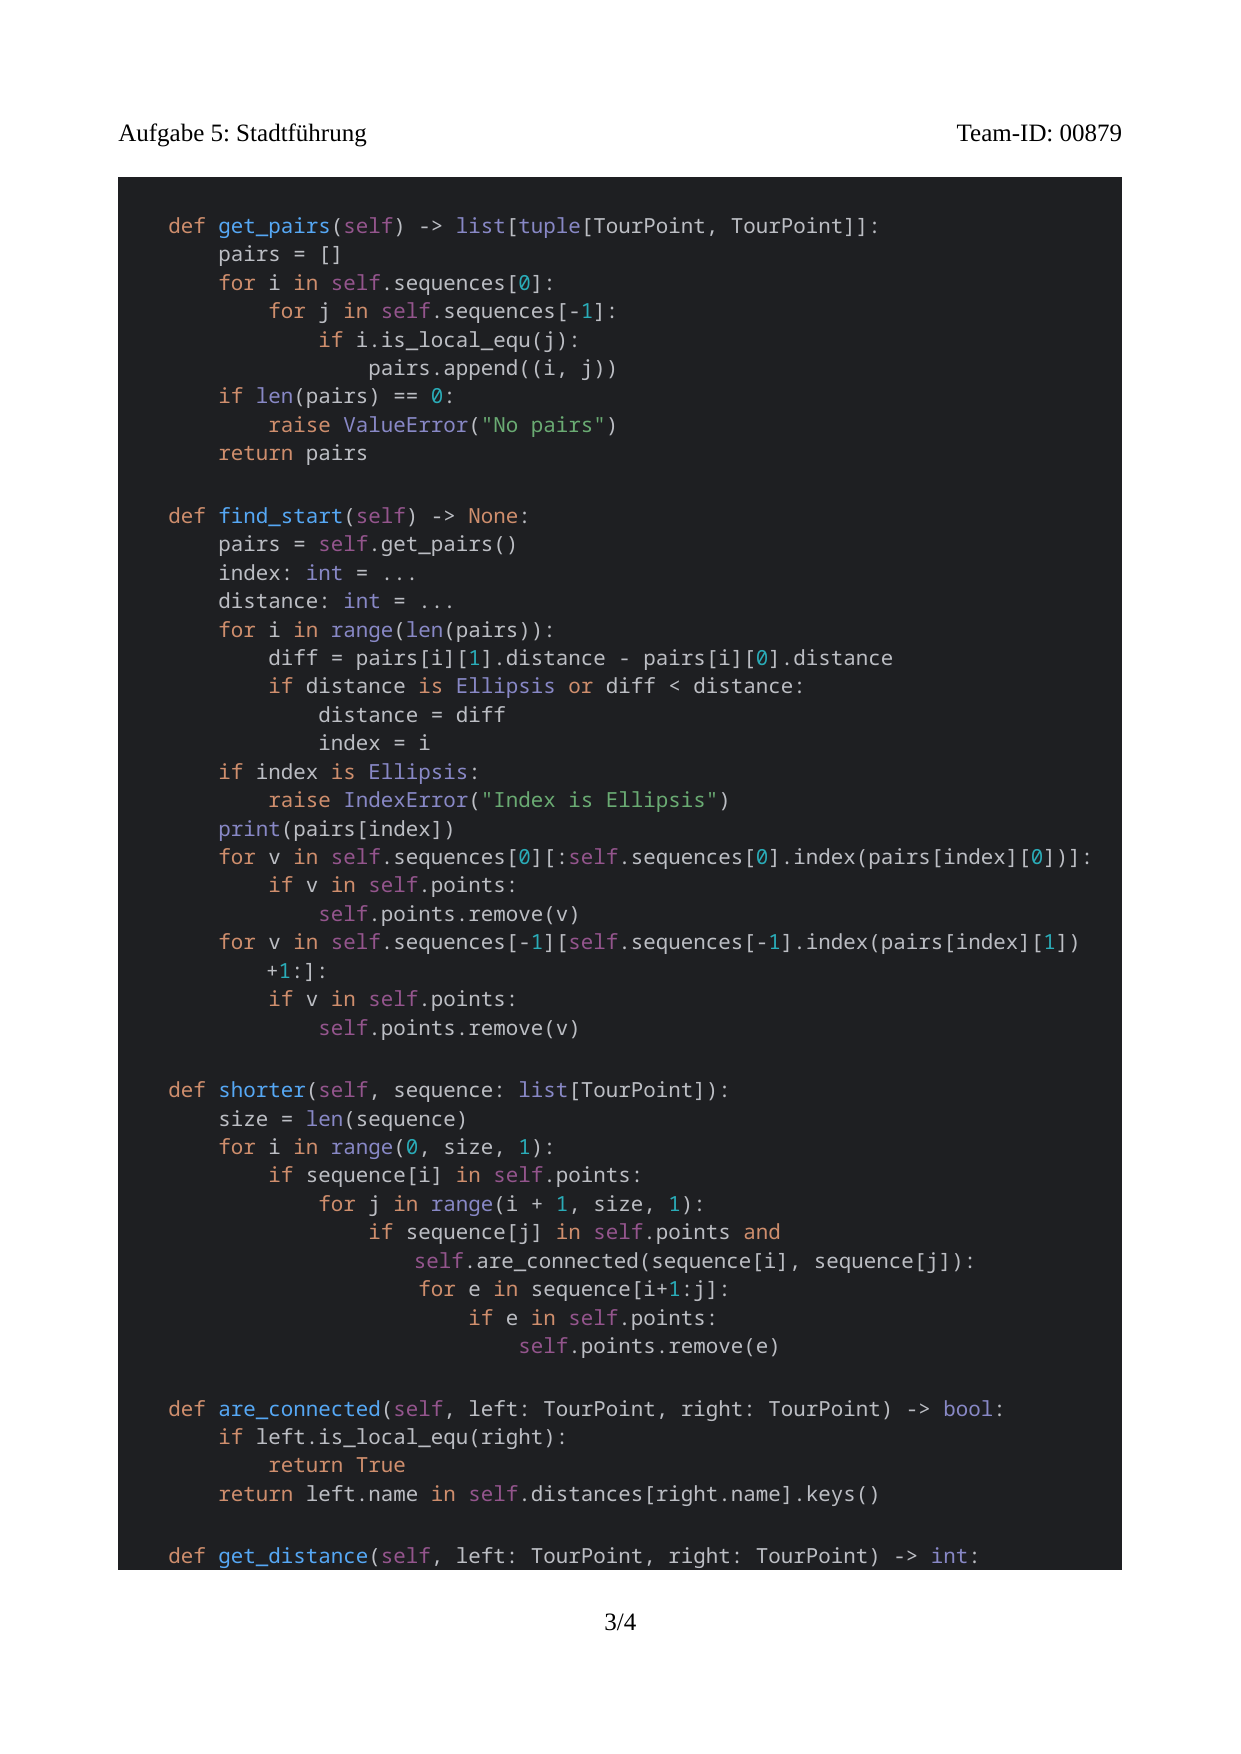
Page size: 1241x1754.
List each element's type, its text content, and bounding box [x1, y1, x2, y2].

text def get_pairs(self) -> list[tuple[TourPoint, TourPoint]]: pairs = [] for i in self.sequences[0]: for j in self.sequences[-1]: if i.is_local_equ(j): pairs.append((i, j)) if len(pairs) == 0: raise ValueError("No pairs") return pairs def find_start(self) -> None: pairs = self.get_pairs() index: int = ... distance: int = ... for i in range(len(pairs)): diff = pairs[i][1].distance - pairs[i][0].distance if distance is Ellipsis or diff < distance: distance = diff index = i if index is Ellipsis: raise IndexError("Index is Ellipsis") print(pairs[index]) for v in self.sequences[0][:self.sequences[0].index(pairs[index][0])]: if v in self.points: self.points.remove(v) for v in self.sequences[-1][self.sequences[-1].index(pairs[index][1]) +1:]: if v in self.points: self.points.remove(v) def shorter(self, sequence: list[TourPoint]): size = len(sequence) for i in range(0, size, 1): if sequence[i] in self.points: for j in range(i + 1, size, 1): if sequence[j] in self.points and self.are_connected(sequence[i], sequence[j]): for e in sequence[i+1:j]: if e in self.points: self.points.remove(e) def are_connected(self, left: TourPoint, right: TourPoint) -> bool: if left.is_local_equ(right): return True return left.name in self.distances[right.name].keys() def get_distance(self, left: TourPoint, right: TourPoint) -> int: [118, 177, 1122, 1570]
